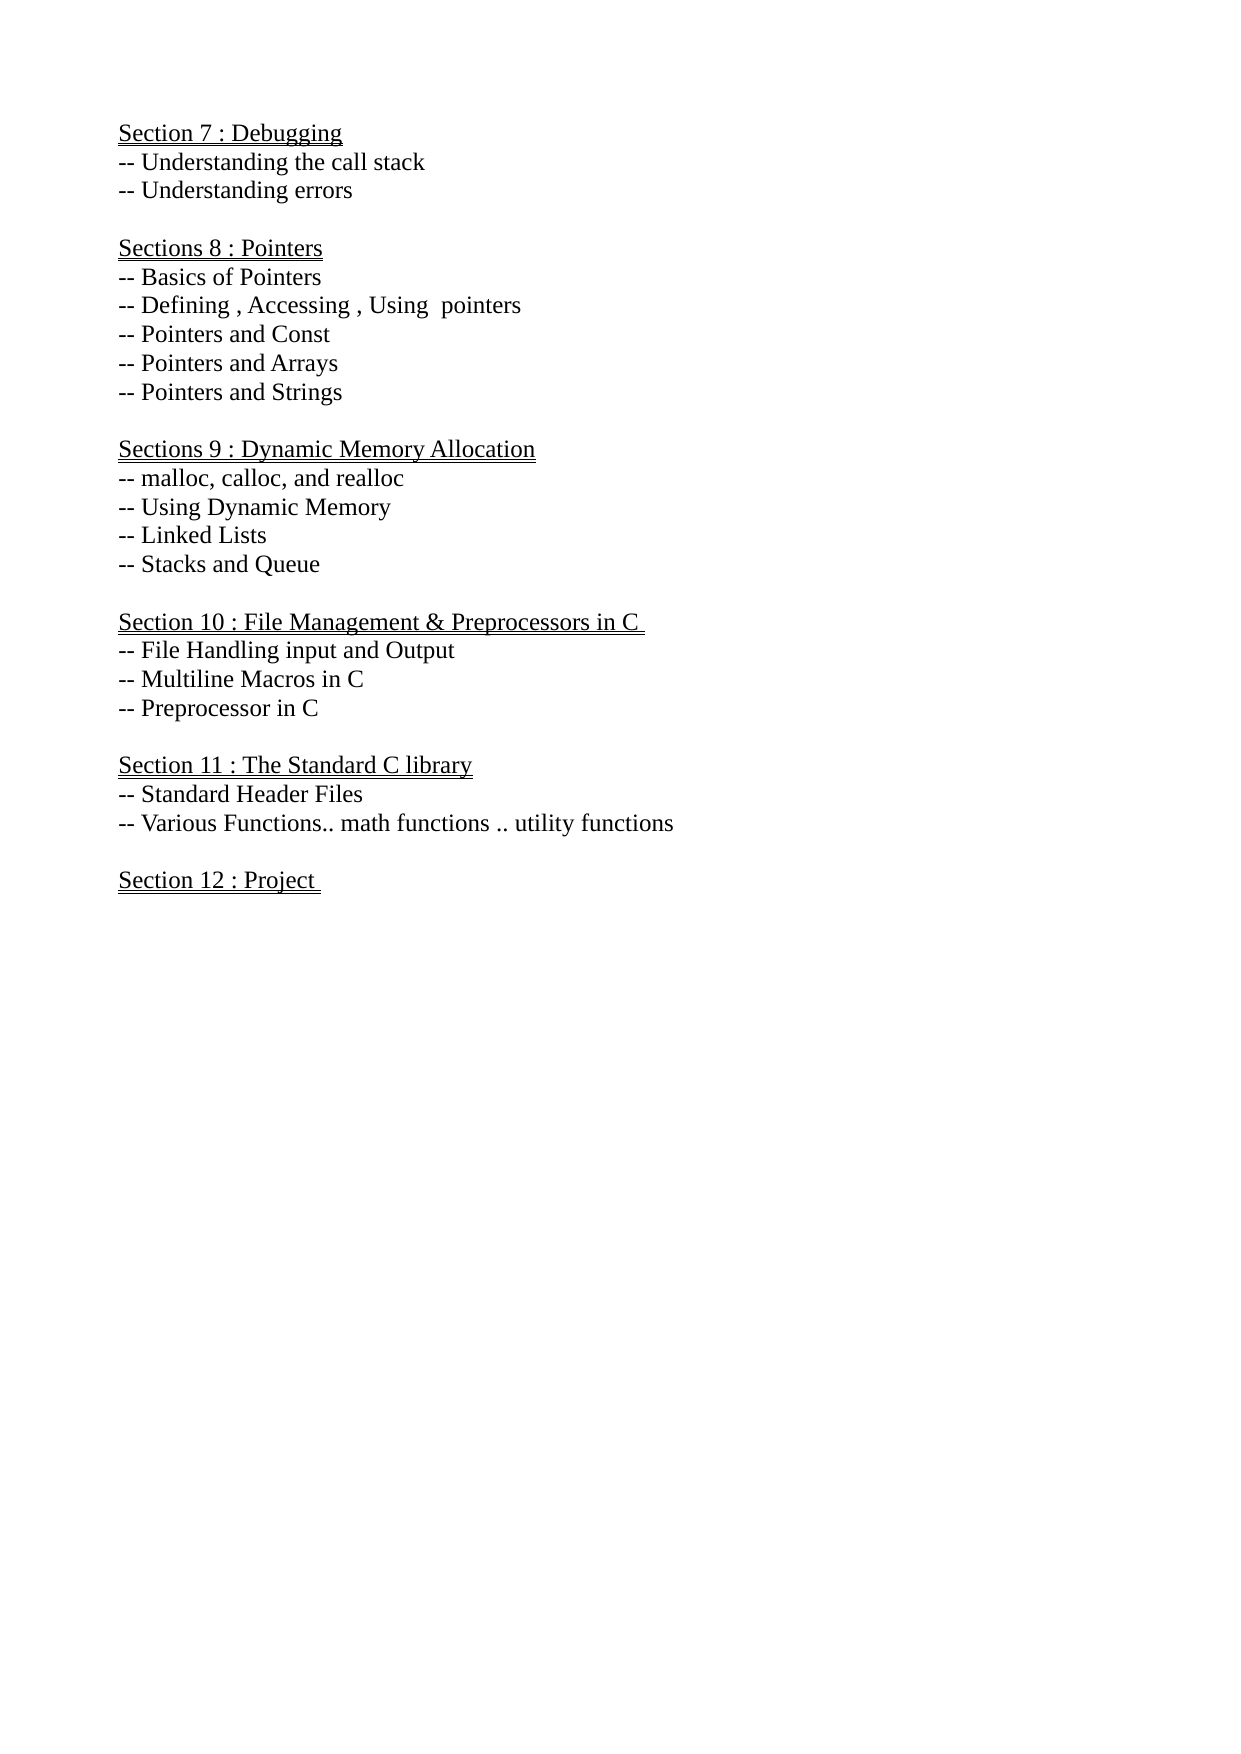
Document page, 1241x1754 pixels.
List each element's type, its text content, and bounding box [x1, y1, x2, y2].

text -- Understanding errors [118, 176, 1122, 204]
text Section 7 : Debugging [118, 118, 1122, 147]
text -- Using Dynamic Memory [118, 492, 1122, 521]
text -- Multiline Macros in C [118, 664, 1122, 693]
text -- Various Functions.. math functions .. utility functions [118, 808, 1122, 837]
text -- Basics of Pointers [118, 262, 1122, 291]
text -- Stacks and Queue [118, 549, 1122, 578]
text Sections 9 : Dynamic Memory Allocation [118, 434, 1122, 463]
text -- Understanding the call stack [118, 147, 1122, 176]
text -- Preprocessor in C [118, 693, 1122, 722]
text -- malloc, calloc, and realloc [118, 463, 1122, 492]
text -- Linked Lists [118, 521, 1122, 549]
text -- Pointers and Const [118, 319, 1122, 348]
text -- Pointers and Strings [118, 377, 1122, 406]
text Section 11 : The Standard C library [118, 751, 1122, 779]
text -- Standard Header Files [118, 779, 1122, 808]
text -- File Handling input and Output [118, 636, 1122, 664]
text Section 12 : Project [118, 866, 1122, 894]
text -- Defining , Accessing , Using pointers [118, 291, 1122, 319]
text Section 10 : File Management & Preprocessors in C [118, 607, 1122, 636]
text Sections 8 : Pointers [118, 233, 1122, 262]
text -- Pointers and Arrays [118, 348, 1122, 377]
